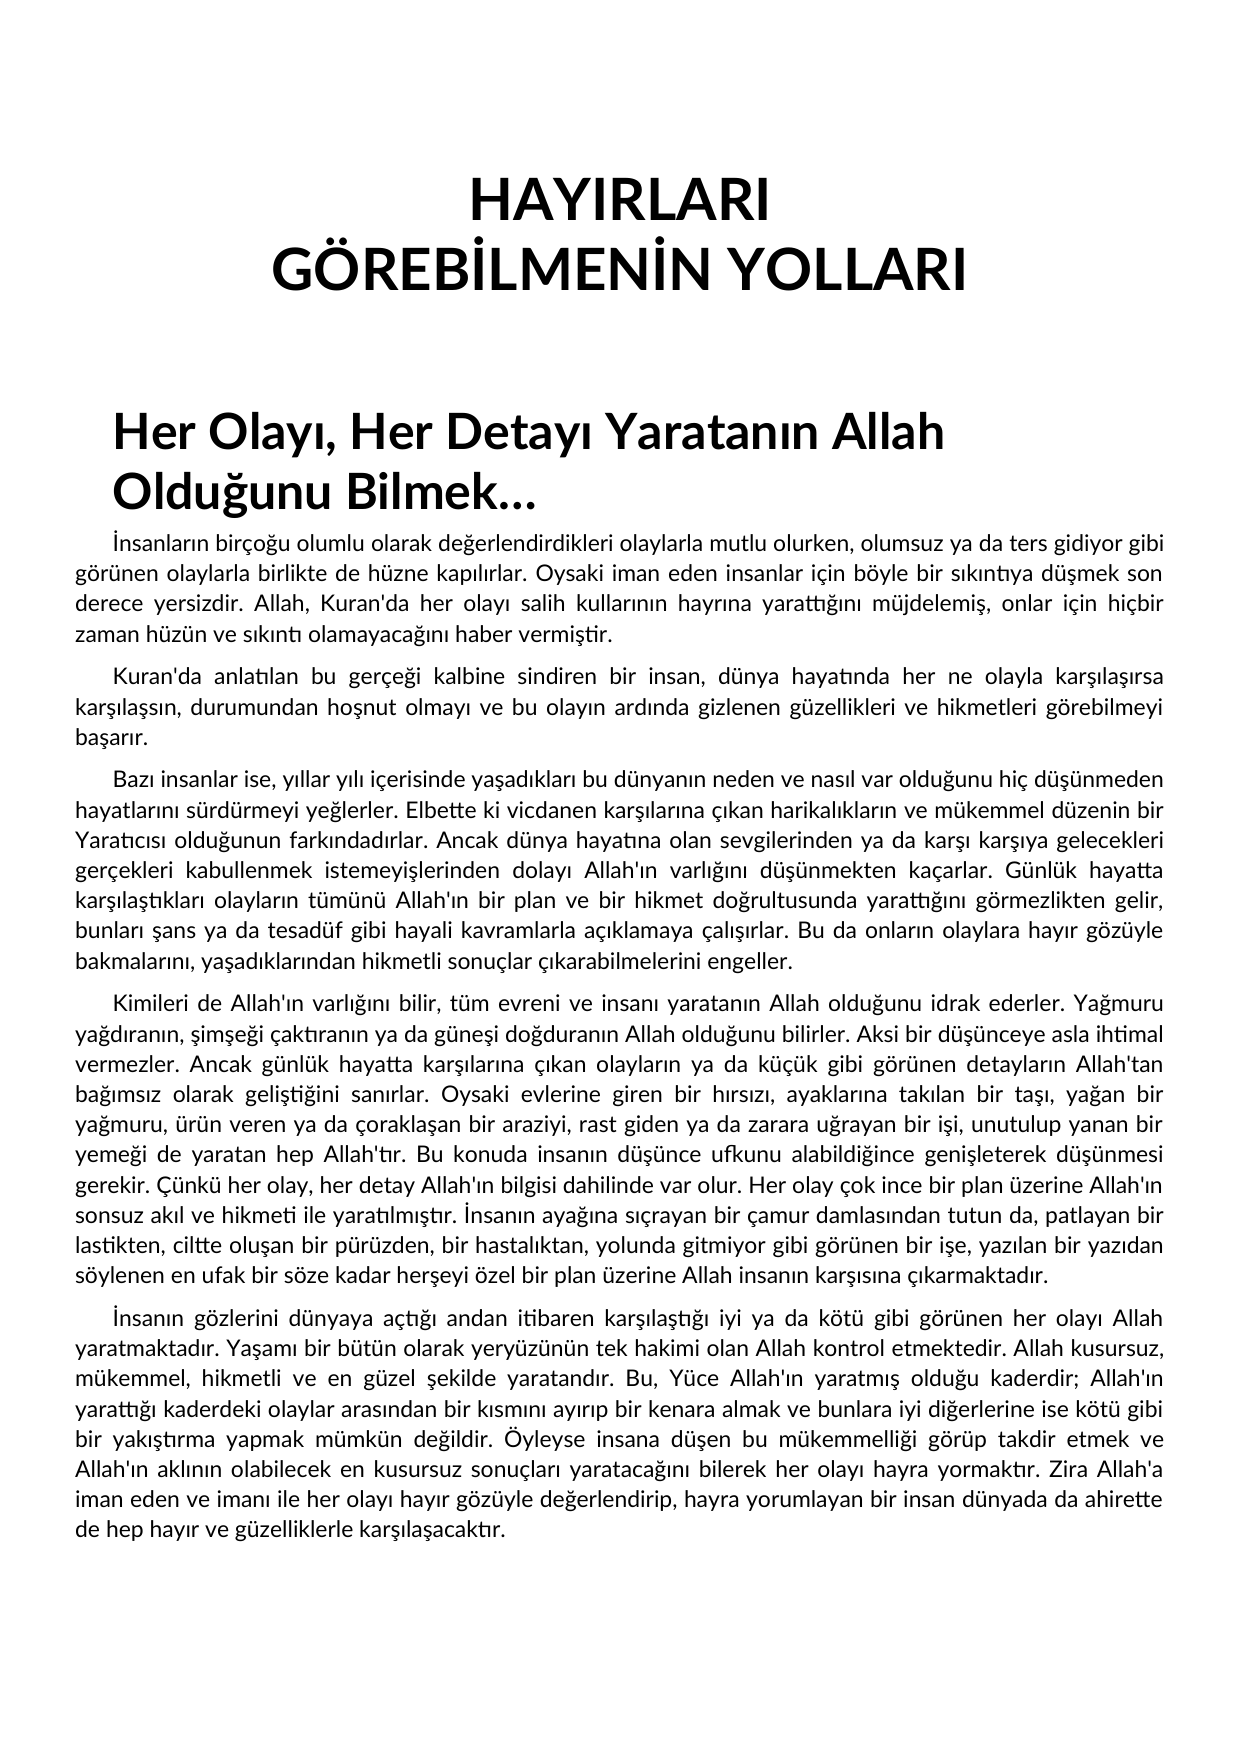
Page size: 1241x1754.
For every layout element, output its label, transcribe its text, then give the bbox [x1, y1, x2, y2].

text Bazı insanlar ise, yıllar yılı içerisinde yaşadıkları bu dünyanın neden ve nasıl var olduğunu hiç düşünmeden hayatlarını sürdürmeyi yeğlerler. Elbette ki vicdanen karşılarına çıkan harikalıkların ve mükemmel düzenin bir Yaratıcısı olduğunun farkındadırlar. Ancak dünya hayatına olan sevgilerinden ya da karşı karşıya gelecekleri gerçekleri kabullenmek istemeyişlerinden dolayı Allah'ın varlığını düşünmekten kaçarlar. Günlük hayatta karşılaştıkları olayların tümünü Allah'ın bir plan ve bir hikmet doğrultusunda yarattığını görmezlikten gelir, bunları şans ya da tesadüf gibi hayali kavramlarla açıklamaya çalışırlar. Bu da onların olaylara hayır gözüyle bakmalarını, yaşadıklarından hikmetli sonuçlar çıkarabilmelerini engeller. [75, 765, 1165, 974]
text Kimileri de Allah'ın varlığını bilir, tüm evreni ve insanı yaratanın Allah olduğunu idrak ederler. Yağmuru yağdıranın, şimşeği çaktıranın ya da güneşi doğduranın Allah olduğunu bilirler. Aksi bir düşünceye asla ihtimal vermezler. Ancak günlük hayatta karşılarına çıkan olayların ya da küçük gibi görünen detayların Allah'tan bağımsız olarak geliştiğini sanırlar. Oysaki evlerine giren bir hırsızı, ayaklarına takılan bir taşı, yağan bir yağmuru, ürün veren ya da çoraklaşan bir araziyi, rast giden ya da zarara uğrayan bir işi, unutulup yanan bir yemeği de yaratan hep Allah'tır. Bu konuda insanın düşünce ufkunu alabildiğince genişleterek düşünmesi gerekir. Çünkü her olay, her detay Allah'ın bilgisi dahilinde var olur. Her olay çok ince bir plan üzerine Allah'ın sonsuz akıl ve hikmeti ile yaratılmıştır. İnsanın ayağına sıçrayan bir çamur damlasından tutun da, patlayan bir lastikten, ciltte oluşan bir pürüzden, bir hastalıktan, yolunda gitmiyor gibi görünen bir işe, yazılan bir yazıdan söylenen en ufak bir söze kadar herşeyi özel bir plan üzerine Allah insanın karşısına çıkarmaktadır. [75, 989, 1165, 1288]
subtitle HAYIRLARI GÖREBİLMENİN YOLLARI [75, 162, 1165, 302]
subtitle Her Olayı, Her Detayı Yaratanın Allah Olduğunu Bilmek… [112, 400, 1165, 520]
text Kuran'da anlatılan bu gerçeği kalbine sindiren bir insan, dünya hayatında her ne olayla karşılaşırsa karşılaşsın, durumundan hoşnut olmayı ve bu olayın ardında gizlenen güzellikleri ve hikmetleri görebilmeyi başarır. [75, 662, 1165, 750]
text İnsanların birçoğu olumlu olarak değerlendirdikleri olaylarla mutlu olurken, olumsuz ya da ters gidiyor gibi görünen olaylarla birlikte de hüzne kapılırlar. Oysaki iman eden insanlar için böyle bir sıkıntıya düşmek son derece yersizdir. Allah, Kuran'da her olayı salih kullarının hayrına yarattığını müjdelemiş, onlar için hiçbir zaman hüzün ve sıkıntı olamayacağını haber vermiştir. [75, 529, 1165, 647]
text İnsanın gözlerini dünyaya açtığı andan itibaren karşılaştığı iyi ya da kötü gibi görünen her olayı Allah yaratmaktadır. Yaşamı bir bütün olarak yeryüzünün tek hakimi olan Allah kontrol etmektedir. Allah kusursuz, mükemmel, hikmetli ve en güzel şekilde yaratandır. Bu, Yüce Allah'ın yaratmış olduğu kaderdir; Allah'ın yarattığı kaderdeki olaylar arasından bir kısmını ayırıp bir kenara almak ve bunlara iyi diğerlerine ise kötü gibi bir yakıştırma yapmak mümkün değildir. Öyleyse insana düşen bu mükemmelliği görüp takdir etmek ve Allah'ın aklının olabilecek en kusursuz sonuçları yaratacağını bilerek her olayı hayra yormaktır. Zira Allah'a iman eden ve imanı ile her olayı hayır gözüyle değerlendirip, hayra yorumlayan bir insan dünyada da ahirette de hep hayır ve güzelliklerle karşılaşacaktır. [75, 1304, 1165, 1543]
